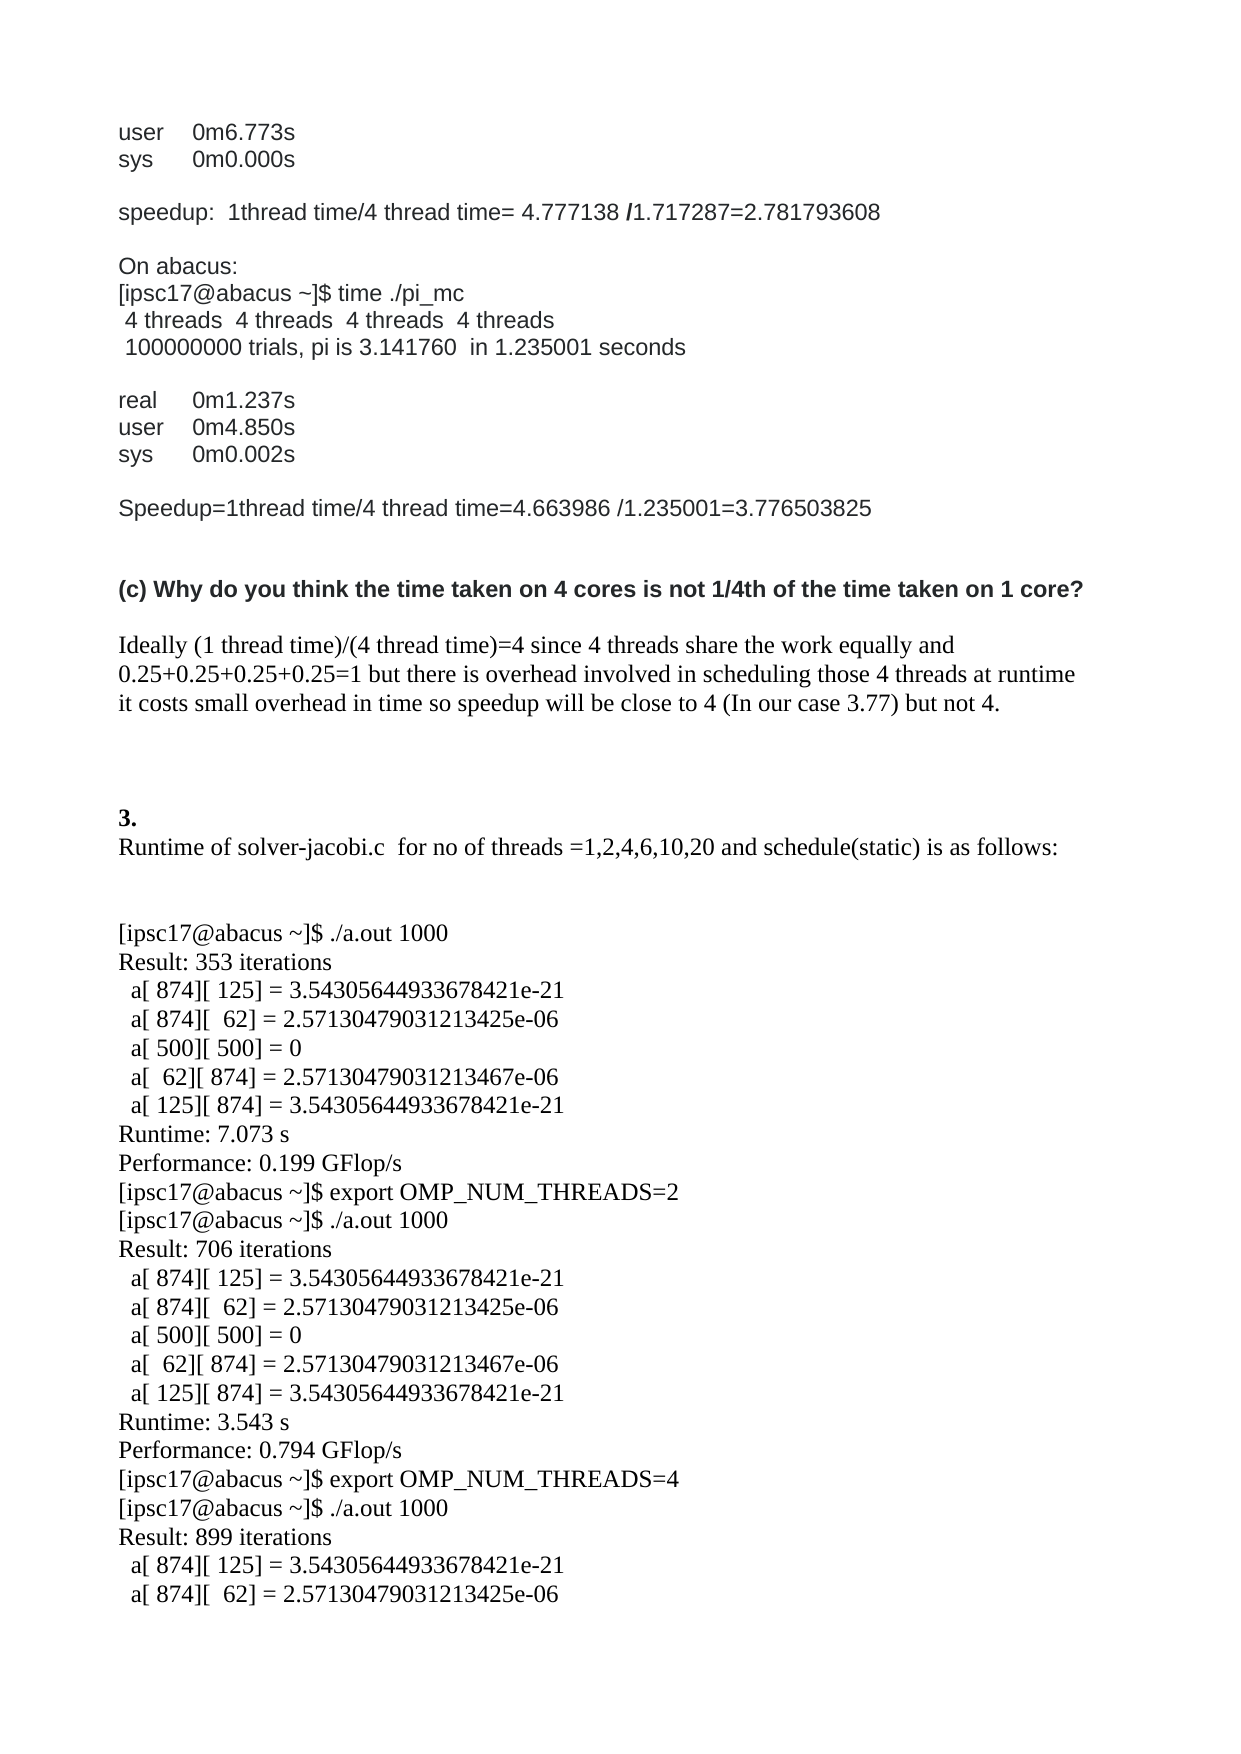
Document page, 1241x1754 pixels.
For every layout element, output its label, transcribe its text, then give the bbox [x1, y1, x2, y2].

text sys 0m0.002s [118, 441, 1122, 467]
text speedup: 1thread time/4 thread time= 4.777138 /1.717287=2.781793608 [118, 199, 1122, 226]
text On abacus: [118, 252, 1122, 279]
text sys 0m0.000s [118, 145, 1122, 172]
text Performance: 0.794 GFlop/s [118, 1436, 1122, 1464]
text it costs small overhead in time so speedup will be close to 4 (In our case 3.77) but not 4. [118, 688, 1122, 717]
text [ipsc17@abacus ~]$ ./a.out 1000 [118, 1206, 1122, 1234]
text [ipsc17@abacus ~]$ export OMP_NUM_THREADS=4 [118, 1464, 1122, 1493]
text a[ 125][ 874] = 3.54305644933678421e-21 [118, 1091, 1122, 1119]
text [ipsc17@abacus ~]$ ./a.out 1000 [118, 918, 1122, 947]
text [ipsc17@abacus ~]$ ./a.out 1000 [118, 1493, 1122, 1522]
text Result: 899 iterations [118, 1522, 1122, 1551]
text a[ 500][ 500] = 0 [118, 1033, 1122, 1062]
text 100000000 trials, pi is 3.141760 in 1.235001 seconds [118, 333, 1122, 360]
text [ipsc17@abacus ~]$ export OMP_NUM_THREADS=2 [118, 1177, 1122, 1206]
text a[ 874][ 125] = 3.54305644933678421e-21 [118, 1263, 1122, 1292]
text 0.25+0.25+0.25+0.25=1 but there is overhead involved in scheduling those 4 threads at runtime [118, 659, 1122, 688]
text a[ 874][ 125] = 3.54305644933678421e-21 [118, 1551, 1122, 1579]
text Ideally (1 thread time)/(4 thread time)=4 since 4 threads share the work equally and [118, 631, 1122, 659]
text Result: 706 iterations [118, 1234, 1122, 1263]
text Speedup=1thread time/4 thread time=4.663986 /1.235001=3.776503825 [118, 494, 1122, 521]
text a[ 62][ 874] = 2.57130479031213467e-06 [118, 1349, 1122, 1378]
text user 0m6.773s [118, 118, 1122, 145]
text real 0m1.237s [118, 387, 1122, 414]
text a[ 874][ 62] = 2.57130479031213425e-06 [118, 1292, 1122, 1321]
text a[ 874][ 62] = 2.57130479031213425e-06 [118, 1004, 1122, 1033]
text Runtime of solver-jacobi.c for no of threads =1,2,4,6,10,20 and schedule(static) is as follows: [118, 832, 1122, 861]
text Runtime: 7.073 s [118, 1119, 1122, 1148]
text a[ 874][ 125] = 3.54305644933678421e-21 [118, 976, 1122, 1004]
text user 0m4.850s [118, 414, 1122, 441]
text Performance: 0.199 GFlop/s [118, 1148, 1122, 1177]
text Result: 353 iterations [118, 947, 1122, 976]
text Runtime: 3.543 s [118, 1407, 1122, 1436]
text a[ 125][ 874] = 3.54305644933678421e-21 [118, 1378, 1122, 1407]
text [ipsc17@abacus ~]$ time ./pi_mc [118, 279, 1122, 306]
text a[ 62][ 874] = 2.57130479031213467e-06 [118, 1062, 1122, 1091]
text 3. [118, 803, 1122, 832]
text a[ 874][ 62] = 2.57130479031213425e-06 [118, 1579, 1122, 1608]
text (c) Why do you think the time taken on 4 cores is not 1/4th of the time taken on 1 core? [118, 575, 1122, 602]
text 4 threads 4 threads 4 threads 4 threads [118, 306, 1122, 333]
text a[ 500][ 500] = 0 [118, 1321, 1122, 1349]
